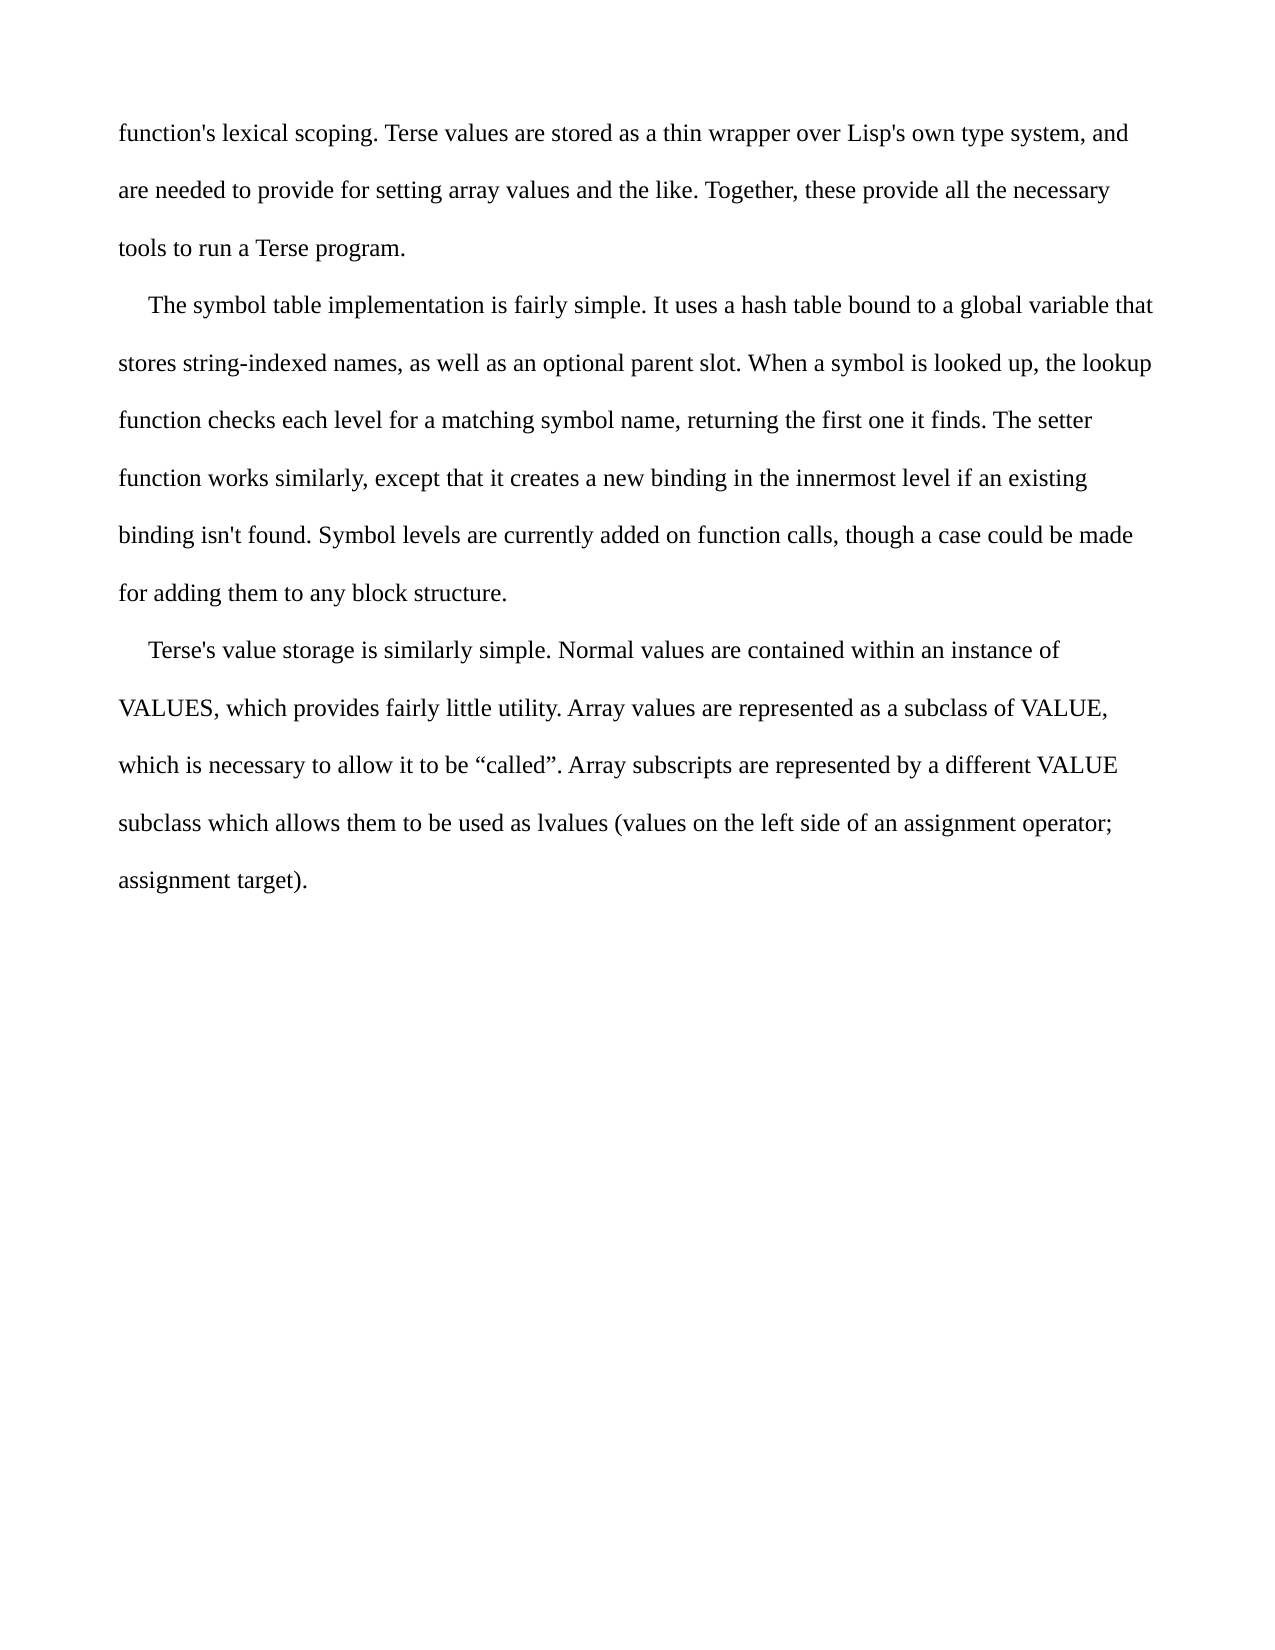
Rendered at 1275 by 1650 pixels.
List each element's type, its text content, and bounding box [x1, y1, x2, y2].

text Terse's value storage is similarly simple. Normal values are contained within an instance of VALUES, which provides fairly little utility. Array values are represented as a subclass of VALUE, which is necessary to allow it to be “called”. Array subscripts are represented by a different VALUE subclass which allows them to be used as lvalues (values on the left side of an assignment operator; assignment target). [118, 636, 1157, 894]
text function's lexical scoping. Terse values are stored as a thin wrapper over Lisp's own type system, and are needed to provide for setting array values and the like. Together, these provide all the necessary tools to run a Terse program. [118, 118, 1157, 262]
text The symbol table implementation is fairly simple. It uses a hash table bound to a global variable that stores string-indexed names, as well as an optional parent slot. When a symbol is looked up, the lookup function checks each level for a matching symbol name, returning the first one it finds. The setter function works similarly, except that it creates a new binding in the innermost level if an existing binding isn't found. Symbol levels are currently added on function calls, though a case could be made for adding them to any block structure. [118, 291, 1157, 607]
